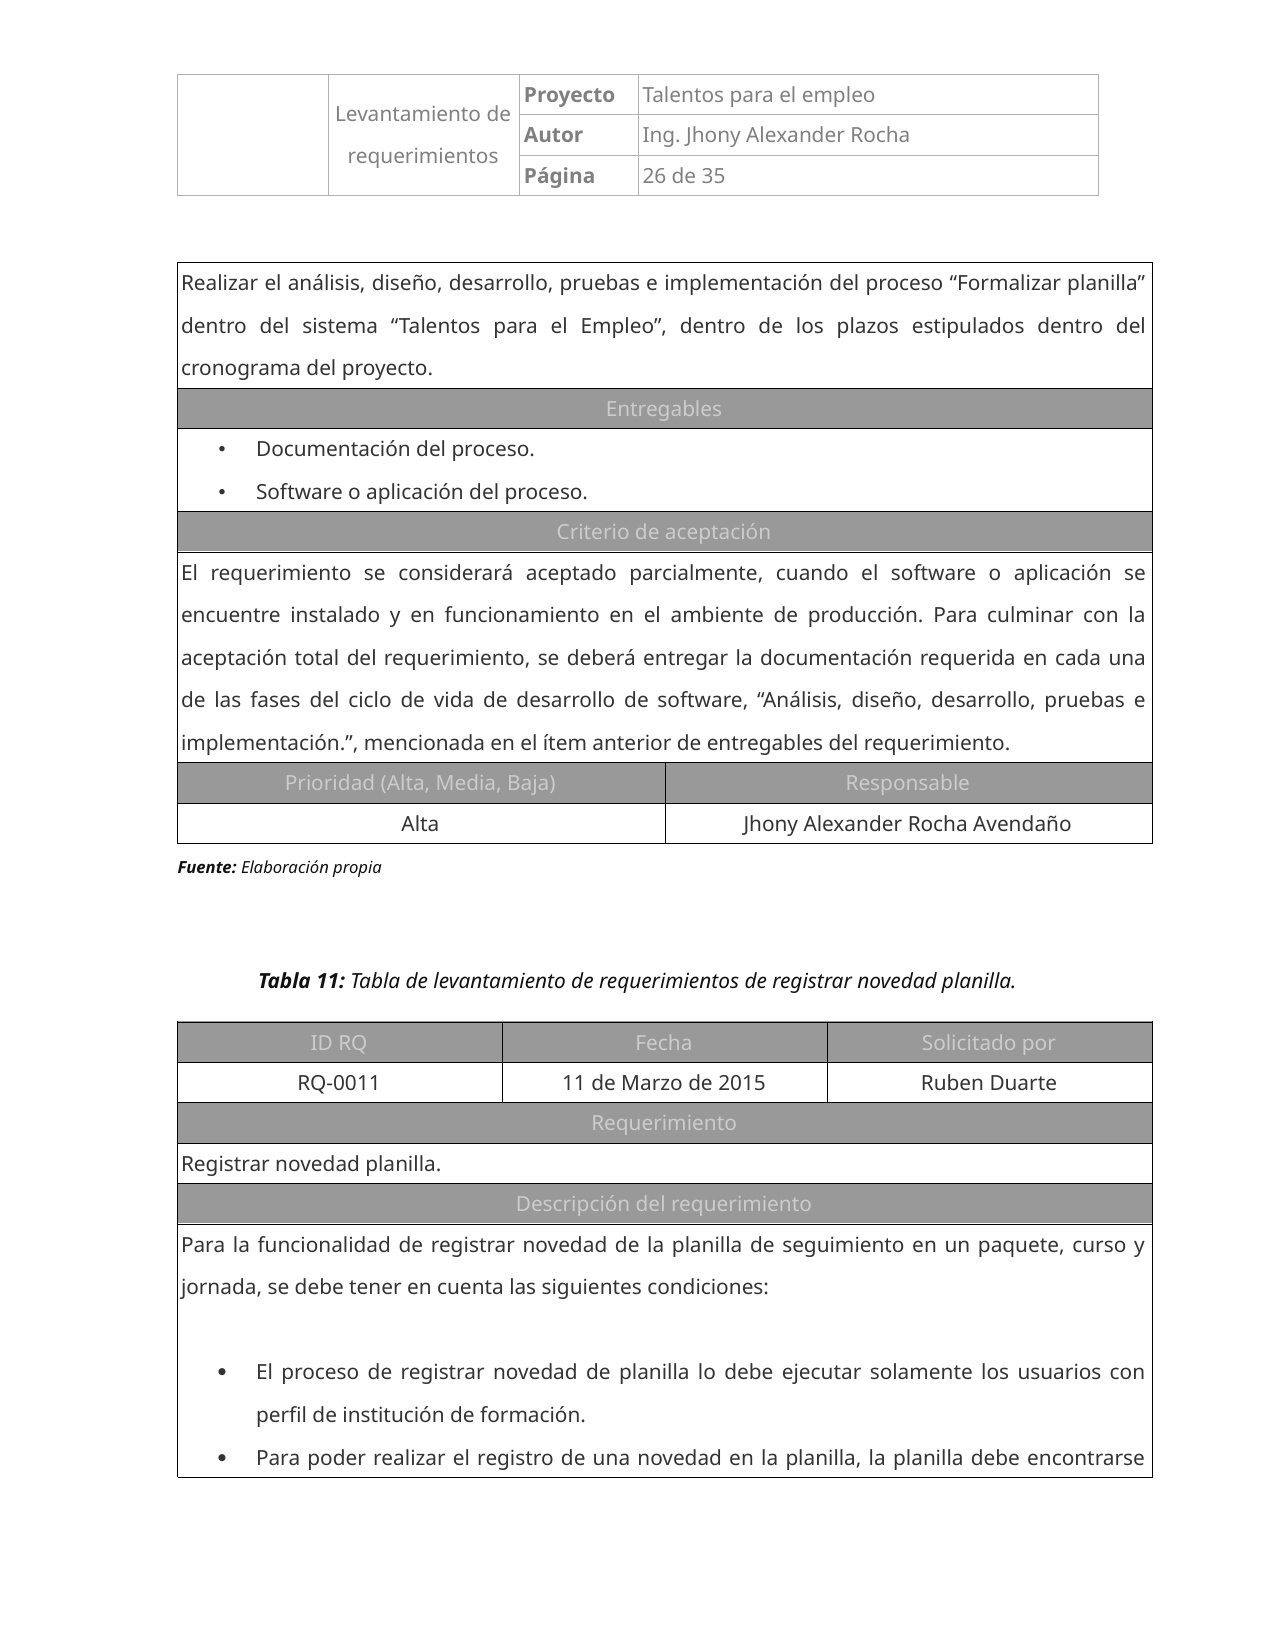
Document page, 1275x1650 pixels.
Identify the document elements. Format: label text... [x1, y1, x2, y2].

table_cell Entregables [178, 389, 1152, 428]
table_cell Realizar el análisis, diseño, desarrollo, pruebas e implementación del proceso “Formalizar planilla” dentro del sistema “Talentos para el Empleo”, dentro de los plazos estipulados dentro del cronograma del proyecto. [178, 263, 1152, 388]
table_cell Responsable [666, 763, 1152, 803]
table_cell Jhony Alexander Rocha Avendaño [666, 804, 1152, 843]
table_cell Para la funcionalidad de registrar novedad de la planilla de seguimiento en un paquete, curso y jornada, se debe tener en cuenta las siguientes condiciones: El proceso de registrar novedad de planilla lo debe ejecutar solamente los usuarios con perfil de institución de formación. Para poder realizar el registro de una novedad en la planilla, la planilla debe encontrarse [178, 1225, 1152, 1477]
table_cell Prioridad (Alta, Media, Baja) [178, 763, 665, 803]
table_cell El requerimiento se considerará aceptado parcialmente, cuando el software o aplicación se encuentre instalado y en funcionamiento en el ambiente de producción. Para culminar con la aceptación total del requerimiento, se deberá entregar la documentación requerida en cada una de las fases del ciclo de vida de desarrollo de software, “Análisis, diseño, desarrollo, pruebas e implementación.”, mencionada en el ítem anterior de entregables del requerimiento. [178, 553, 1152, 762]
text Tabla 11: Tabla de levantamiento de requerimientos de registrar novedad planilla. [177, 966, 1098, 995]
table_cell Descripción del requerimiento [178, 1184, 1152, 1223]
table_header Fecha [503, 1023, 827, 1062]
table_cell 11 de Marzo de 2015 [503, 1063, 827, 1102]
table_cell Ruben Duarte [828, 1063, 1152, 1102]
table_header ID RQ [178, 1023, 502, 1062]
table_cell Criterio de aceptación [178, 512, 1152, 551]
text Fuente: Elaboración propia [177, 856, 1098, 879]
table_cell RQ-0011 [178, 1063, 502, 1102]
table_cell Alta [178, 804, 665, 843]
table_cell Registrar novedad planilla. [178, 1144, 1152, 1183]
table_cell Requerimiento [178, 1103, 1152, 1143]
table_cell Documentación del proceso. Software o aplicación del proceso. [178, 429, 1152, 511]
table_header Solicitado por [828, 1023, 1152, 1062]
